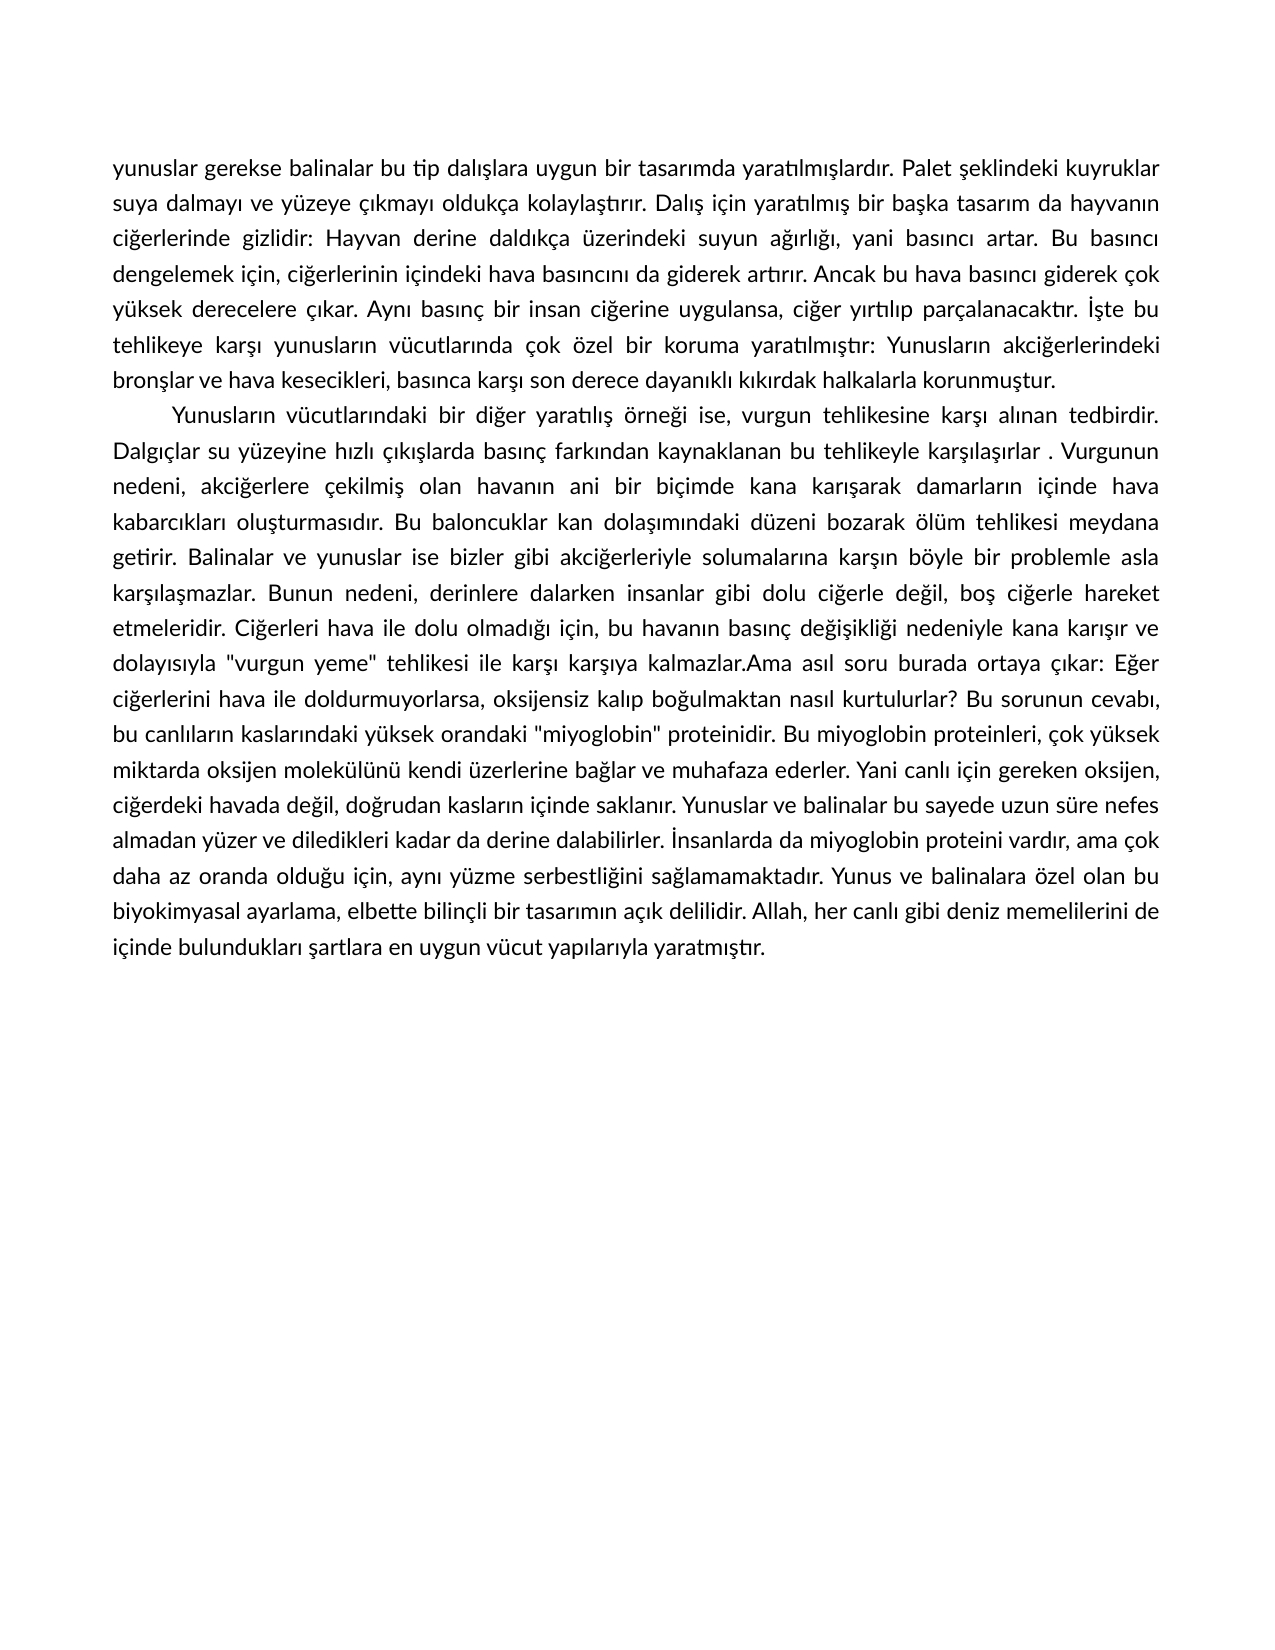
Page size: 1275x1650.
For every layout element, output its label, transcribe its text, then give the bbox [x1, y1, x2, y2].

text yunuslar gerekse balinalar bu tip dalışlara uygun bir tasarımda yaratılmışlardır. Palet şeklindeki kuyruklar suya dalmayı ve yüzeye çıkmayı oldukça kolaylaştırır. Dalış için yaratılmış bir başka tasarım da hayvanın ciğerlerinde gizlidir: Hayvan derine daldıkça üzerindeki suyun ağırlığı, yani basıncı artar. Bu basıncı dengelemek için, ciğerlerinin içindeki hava basıncını da giderek artırır. Ancak bu hava basıncı giderek çok yüksek derecelere çıkar. Aynı basınç bir insan ciğerine uygulansa, ciğer yırtılıp parçalanacaktır. İşte bu tehlikeye karşı yunusların vücutlarında çok özel bir koruma yaratılmıştır: Yunusların akciğerlerindeki bronşlar ve hava kesecikleri, basınca karşı son derece dayanıklı kıkırdak halkalarla korunmuştur. [112, 148, 1161, 396]
text Yunusların vücutlarındaki bir diğer yaratılış örneği ise, vurgun tehlikesine karşı alınan tedbirdir. Dalgıçlar su yüzeyine hızlı çıkışlarda basınç farkından kaynaklanan bu tehlikeyle karşılaşırlar . Vurgunun nedeni, akciğerlere çekilmiş olan havanın ani bir biçimde kana karışarak damarların içinde hava kabarcıkları oluşturmasıdır. Bu baloncuklar kan dolaşımındaki düzeni bozarak ölüm tehlikesi meydana getirir. Balinalar ve yunuslar ise bizler gibi akciğerleriyle solumalarına karşın böyle bir problemle asla karşılaşmazlar. Bunun nedeni, derinlere dalarken insanlar gibi dolu ciğerle değil, boş ciğerle hareket etmeleridir. Ciğerleri hava ile dolu olmadığı için, bu havanın basınç değişikliği nedeniyle kana karışır ve dolayısıyla "vurgun yeme" tehlikesi ile karşı karşıya kalmazlar.Ama asıl soru burada ortaya çıkar: Eğer ciğerlerini hava ile doldurmuyorlarsa, oksijensiz kalıp boğulmaktan nasıl kurtulurlar? Bu sorunun cevabı, bu canlıların kaslarındaki yüksek orandaki "miyoglobin" proteinidir. Bu miyoglobin proteinleri, çok yüksek miktarda oksijen molekülünü kendi üzerlerine bağlar ve muhafaza ederler. Yani canlı için gereken oksijen, ciğerdeki havada değil, doğrudan kasların içinde saklanır. Yunuslar ve balinalar bu sayede uzun süre nefes almadan yüzer ve diledikleri kadar da derine dalabilirler. İnsanlarda da miyoglobin proteini vardır, ama çok daha az oranda olduğu için, aynı yüzme serbestliğini sağlamamaktadır. Yunus ve balinalara özel olan bu biyokimyasal ayarlama, elbette bilinçli bir tasarımın açık delilidir. Allah, her canlı gibi deniz memelilerini de içinde bulundukları şartlara en uygun vücut yapılarıyla yaratmıştır. [112, 396, 1161, 962]
